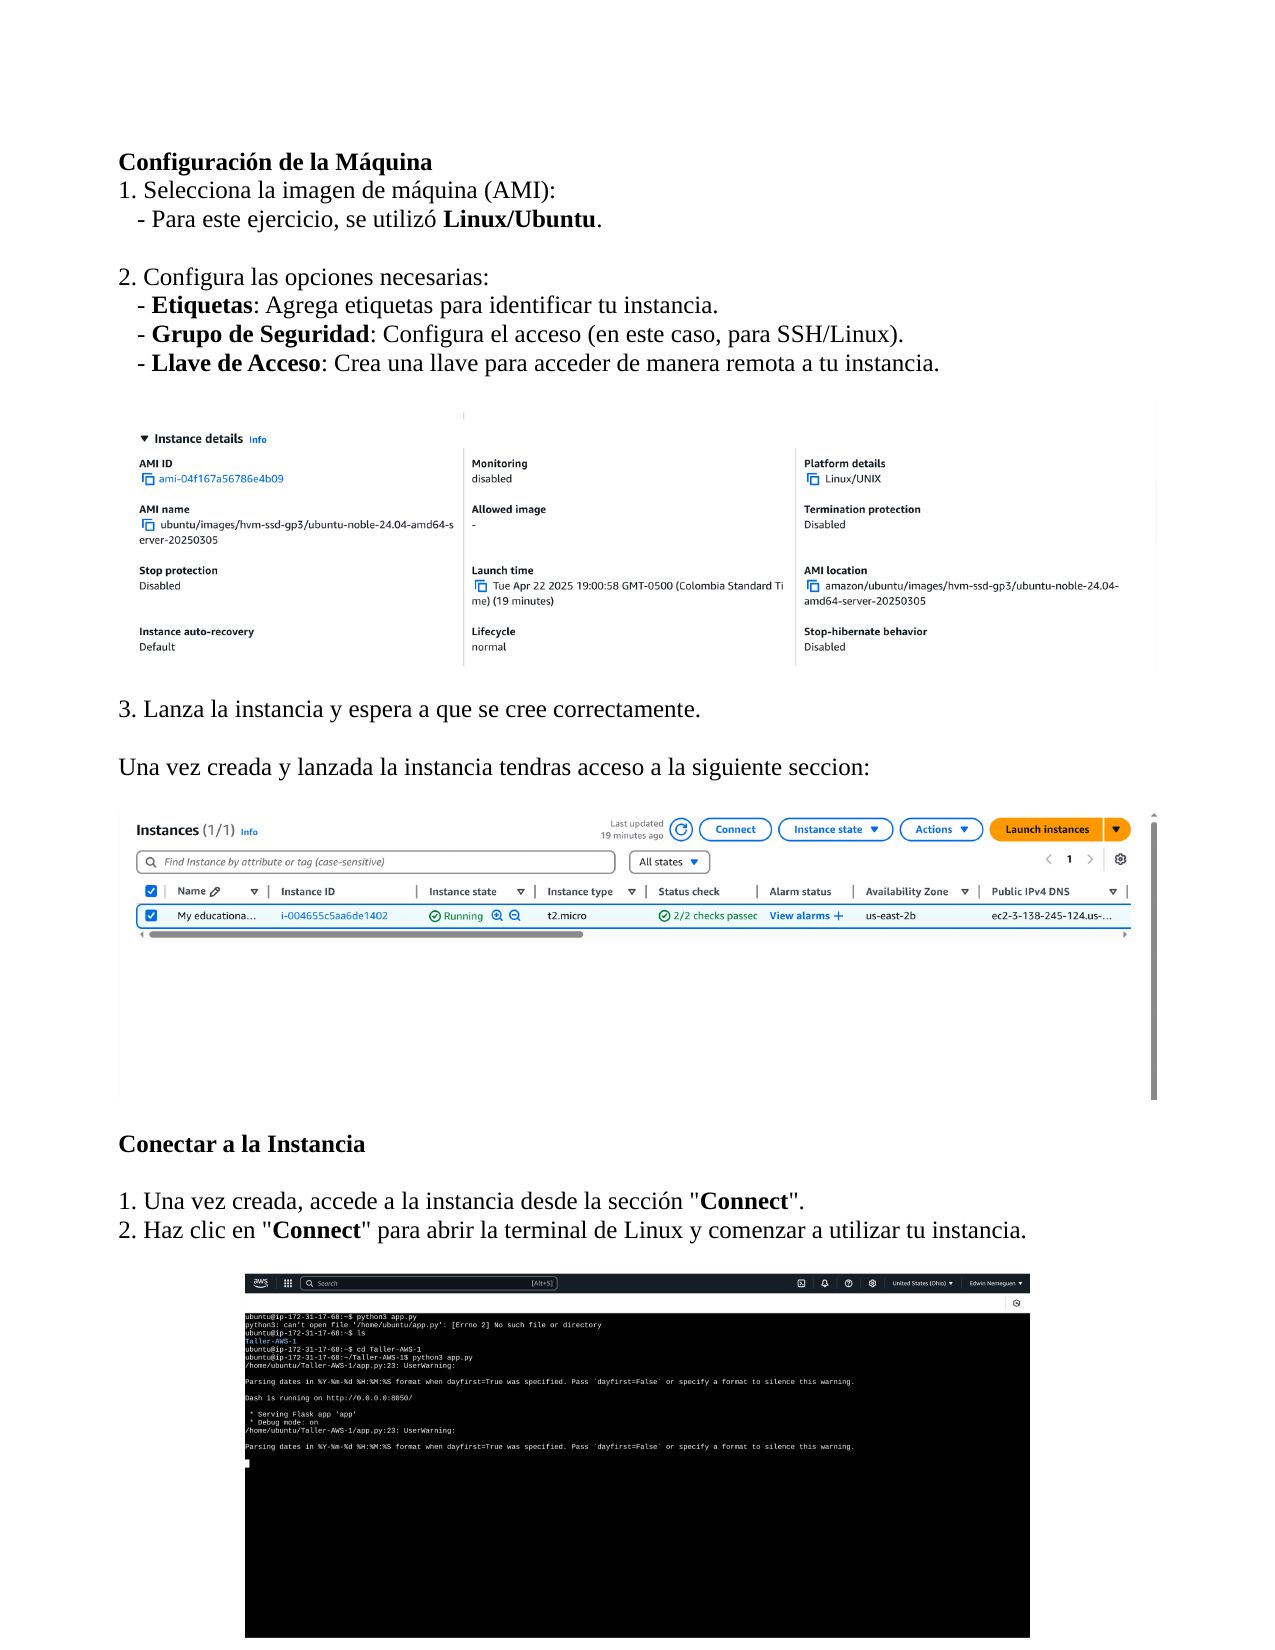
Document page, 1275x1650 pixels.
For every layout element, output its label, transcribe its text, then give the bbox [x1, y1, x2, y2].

text Conectar a la Instancia [118, 1129, 1157, 1157]
text 1. Selecciona la imagen de máquina (AMI): [118, 176, 1157, 204]
text - Grupo de Seguridad: Configura el acceso (en este caso, para SSH/Linux). [118, 319, 1157, 348]
text Configuración de la Máquina [118, 147, 1157, 176]
text 3. Lanza la instancia y espera a que se cree correctamente. [118, 694, 1157, 723]
picture [118, 405, 1157, 666]
picture [118, 809, 1157, 1100]
text 2. Configura las opciones necesarias: [118, 262, 1157, 291]
text - Para este ejercicio, se utilizó Linux/Ubuntu. [118, 204, 1157, 233]
text 2. Haz clic en "Connect" para abrir la terminal de Linux y comenzar a utilizar tu instancia. [118, 1215, 1157, 1244]
text - Llave de Acceso: Crea una llave para acceder de manera remota a tu instancia. [118, 348, 1157, 377]
text 1. Una vez creada, accede a la instancia desde la sección "Connect". [118, 1186, 1157, 1215]
text Una vez creada y lanzada la instancia tendras acceso a la siguiente seccion: [118, 752, 1157, 781]
picture [245, 1272, 1030, 1638]
text - Etiquetas: Agrega etiquetas para identificar tu instancia. [118, 291, 1157, 319]
